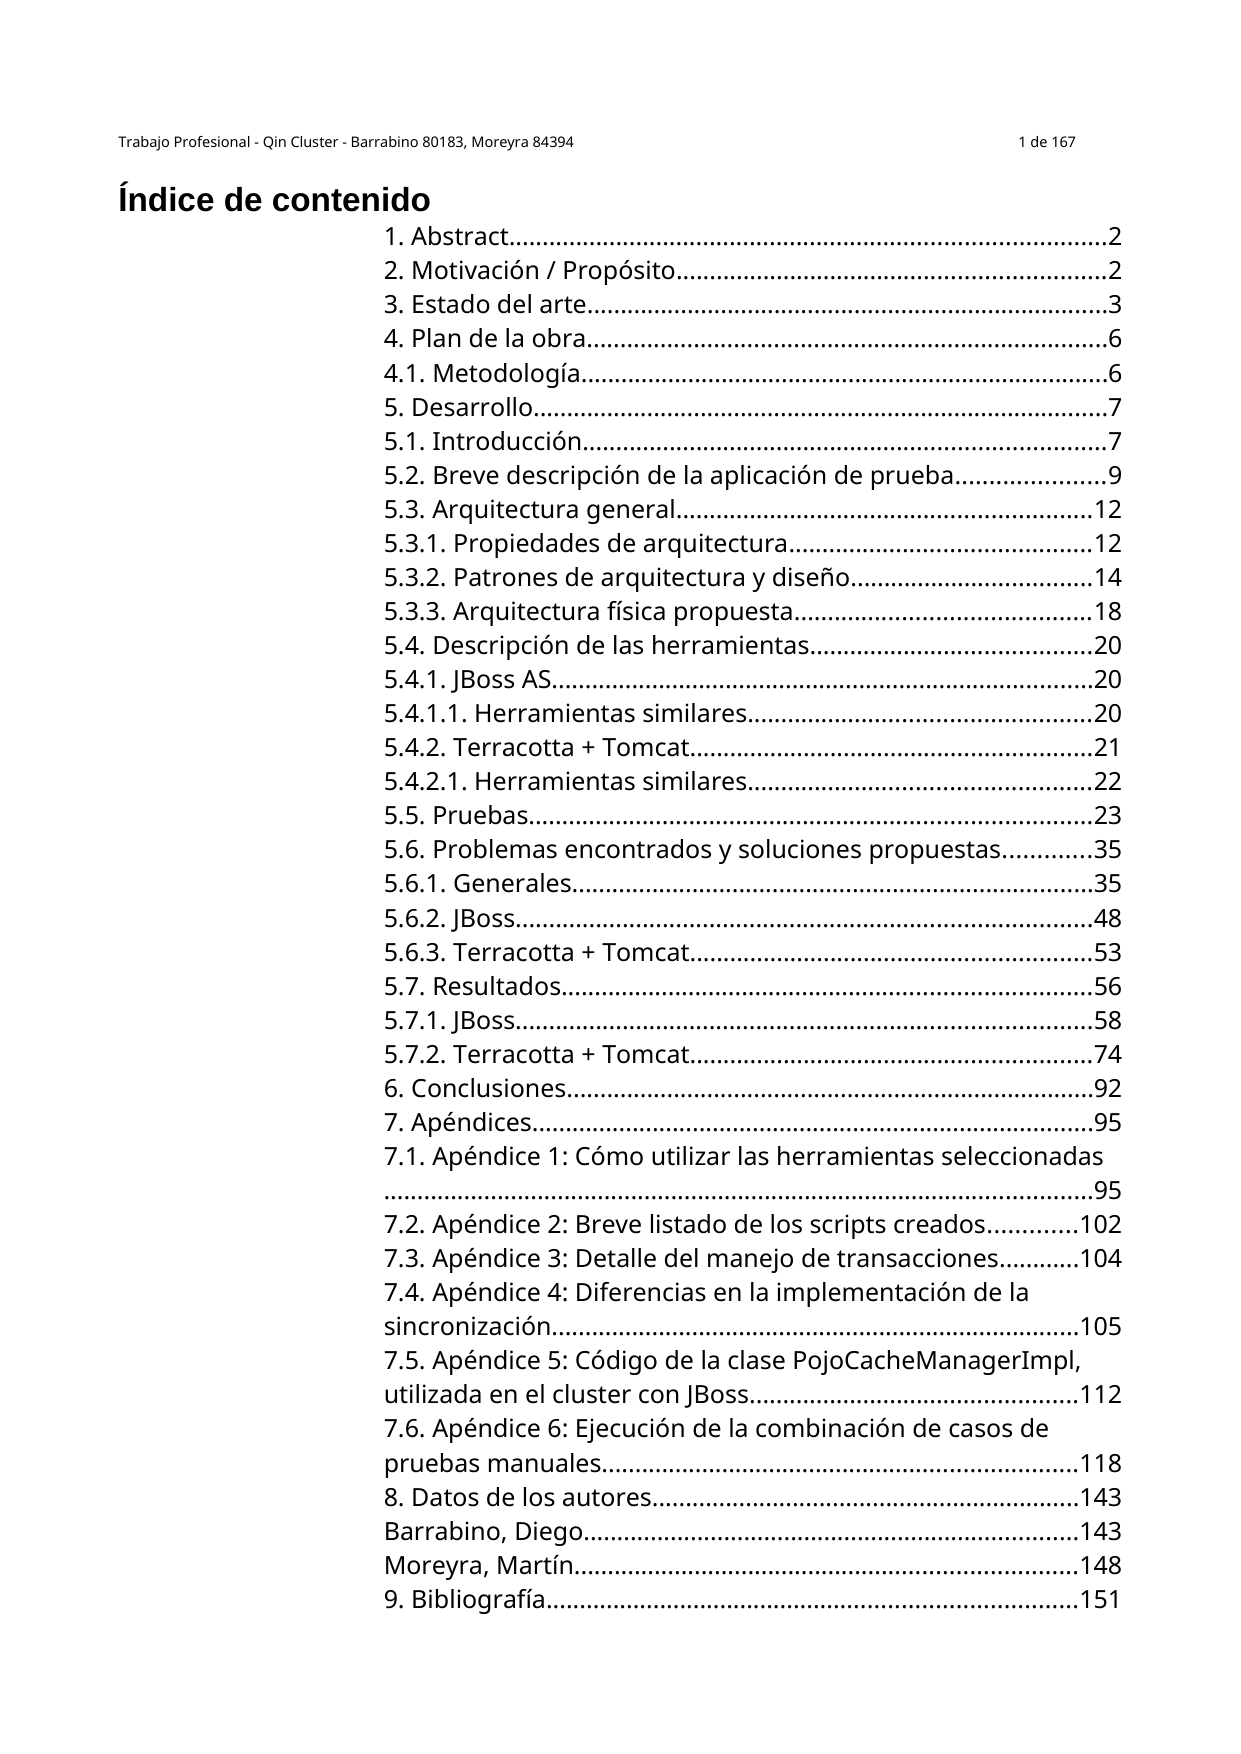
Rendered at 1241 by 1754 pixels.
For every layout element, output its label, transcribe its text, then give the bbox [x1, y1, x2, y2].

text 5.3.1. Propiedades de arquitectura 12 [383, 526, 1122, 559]
text 5.7. Resultados 56 [383, 968, 1122, 1002]
text 5.5. Pruebas 23 [383, 798, 1122, 832]
text 7.3. Apéndice 3: Detalle del manejo de transacciones 104 [383, 1241, 1122, 1275]
text 5.6.2. JBoss 48 [383, 900, 1122, 934]
text 7. Apéndices 95 [383, 1104, 1122, 1139]
text 4.1. Metodología 6 [383, 355, 1122, 389]
text 7.2. Apéndice 2: Breve listado de los scripts creados 102 [383, 1207, 1122, 1241]
text 5.4. Descripción de las herramientas 20 [383, 628, 1122, 662]
text 9. Bibliografía 151 [383, 1581, 1122, 1616]
text 5.3.2. Patrones de arquitectura y diseño 14 [383, 559, 1122, 594]
text Moreyra, Martín 148 [383, 1547, 1122, 1581]
text 7.4. Apéndice 4: Diferencias en la implementación de la sincronización 105 [383, 1275, 1122, 1343]
text 5.4.1. JBoss AS 20 [383, 662, 1122, 696]
text 4. Plan de la obra 6 [383, 321, 1122, 355]
text 5.7.2. Terracotta + Tomcat 74 [383, 1036, 1122, 1071]
text 5. Desarrollo 7 [383, 389, 1122, 423]
text 5.6. Problemas encontrados y soluciones propuestas 35 [383, 832, 1122, 866]
text 7.1. Apéndice 1: Cómo utilizar las herramientas seleccionadas 95 [383, 1139, 1122, 1207]
text 7.5. Apéndice 5: Código de la clase PojoCacheManagerImpl, utilizada en el cluster con JBoss 112 [383, 1343, 1122, 1411]
text 5.4.2. Terracotta + Tomcat 21 [383, 730, 1122, 764]
text 5.4.2.1. Herramientas similares 22 [383, 764, 1122, 798]
text 5.2. Breve descripción de la aplicación de prueba 9 [383, 457, 1122, 491]
text 5.6.1. Generales 35 [383, 866, 1122, 900]
text 5.7.1. JBoss 58 [383, 1002, 1122, 1036]
text 7.6. Apéndice 6: Ejecución de la combinación de casos de pruebas manuales 118 [383, 1411, 1122, 1479]
text 5.3. Arquitectura general 12 [383, 491, 1122, 526]
text 5.4.1.1. Herramientas similares 20 [383, 696, 1122, 730]
text Barrabino, Diego 143 [383, 1513, 1122, 1547]
text 5.6.3. Terracotta + Tomcat 53 [383, 934, 1122, 968]
text 5.3.3. Arquitectura física propuesta 18 [383, 594, 1122, 628]
text 5.1. Introducción 7 [383, 423, 1122, 457]
text 8. Datos de los autores 143 [383, 1479, 1122, 1513]
text 6. Conclusiones 92 [383, 1071, 1122, 1104]
text 2. Motivación / Propósito 2 [383, 253, 1122, 287]
text 3. Estado del arte 3 [383, 287, 1122, 321]
subtitle Índice de contenido [118, 182, 1122, 219]
text 1. Abstract 2 [383, 219, 1122, 253]
